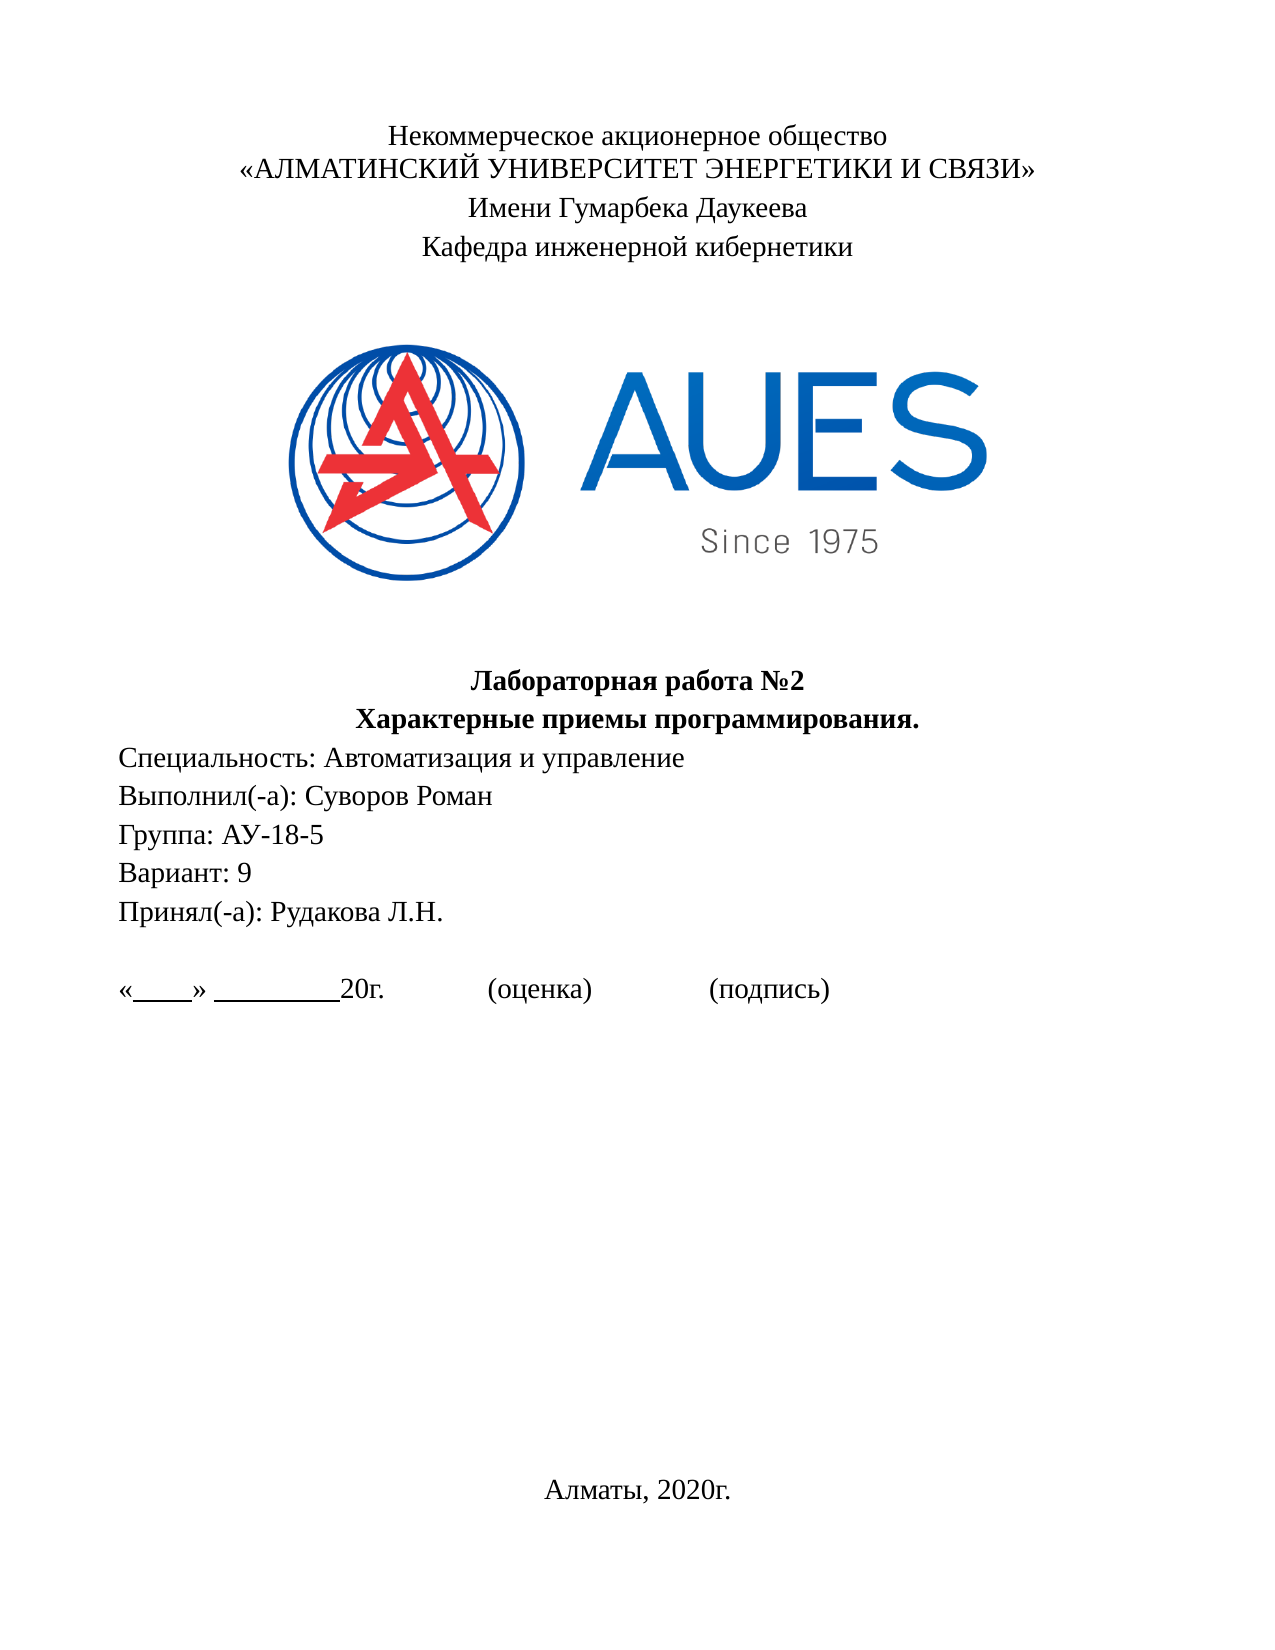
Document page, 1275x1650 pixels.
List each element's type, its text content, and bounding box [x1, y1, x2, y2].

text Имени Гумарбека Даукеева [118, 190, 1157, 224]
text Лабораторная работа №2 [118, 663, 1157, 696]
text Кафедра инженерной кибернетики [118, 229, 1157, 262]
text Вариант: 9 [118, 855, 1157, 889]
text «АЛМАТИНСКИЙ УНИВЕРСИТЕТ ЭНЕРГЕТИКИ И СВЯЗИ» [118, 152, 1157, 185]
text Принял(-а): Рудакова Л.Н. [118, 894, 1157, 927]
picture [288, 344, 987, 581]
text Специальность: Автоматизация и управление [118, 740, 1157, 773]
text Алматы, 2020г. [118, 1472, 1157, 1506]
text Характерные приемы программирования. [118, 701, 1157, 735]
text Группа: АУ-18-5 [118, 817, 1157, 850]
text Некоммерческое акционерное общество [118, 118, 1157, 152]
text Выполнил(-а): Суворов Роман [118, 778, 1157, 812]
text « » 20г. (оценка) (подпись) [118, 971, 1157, 1004]
